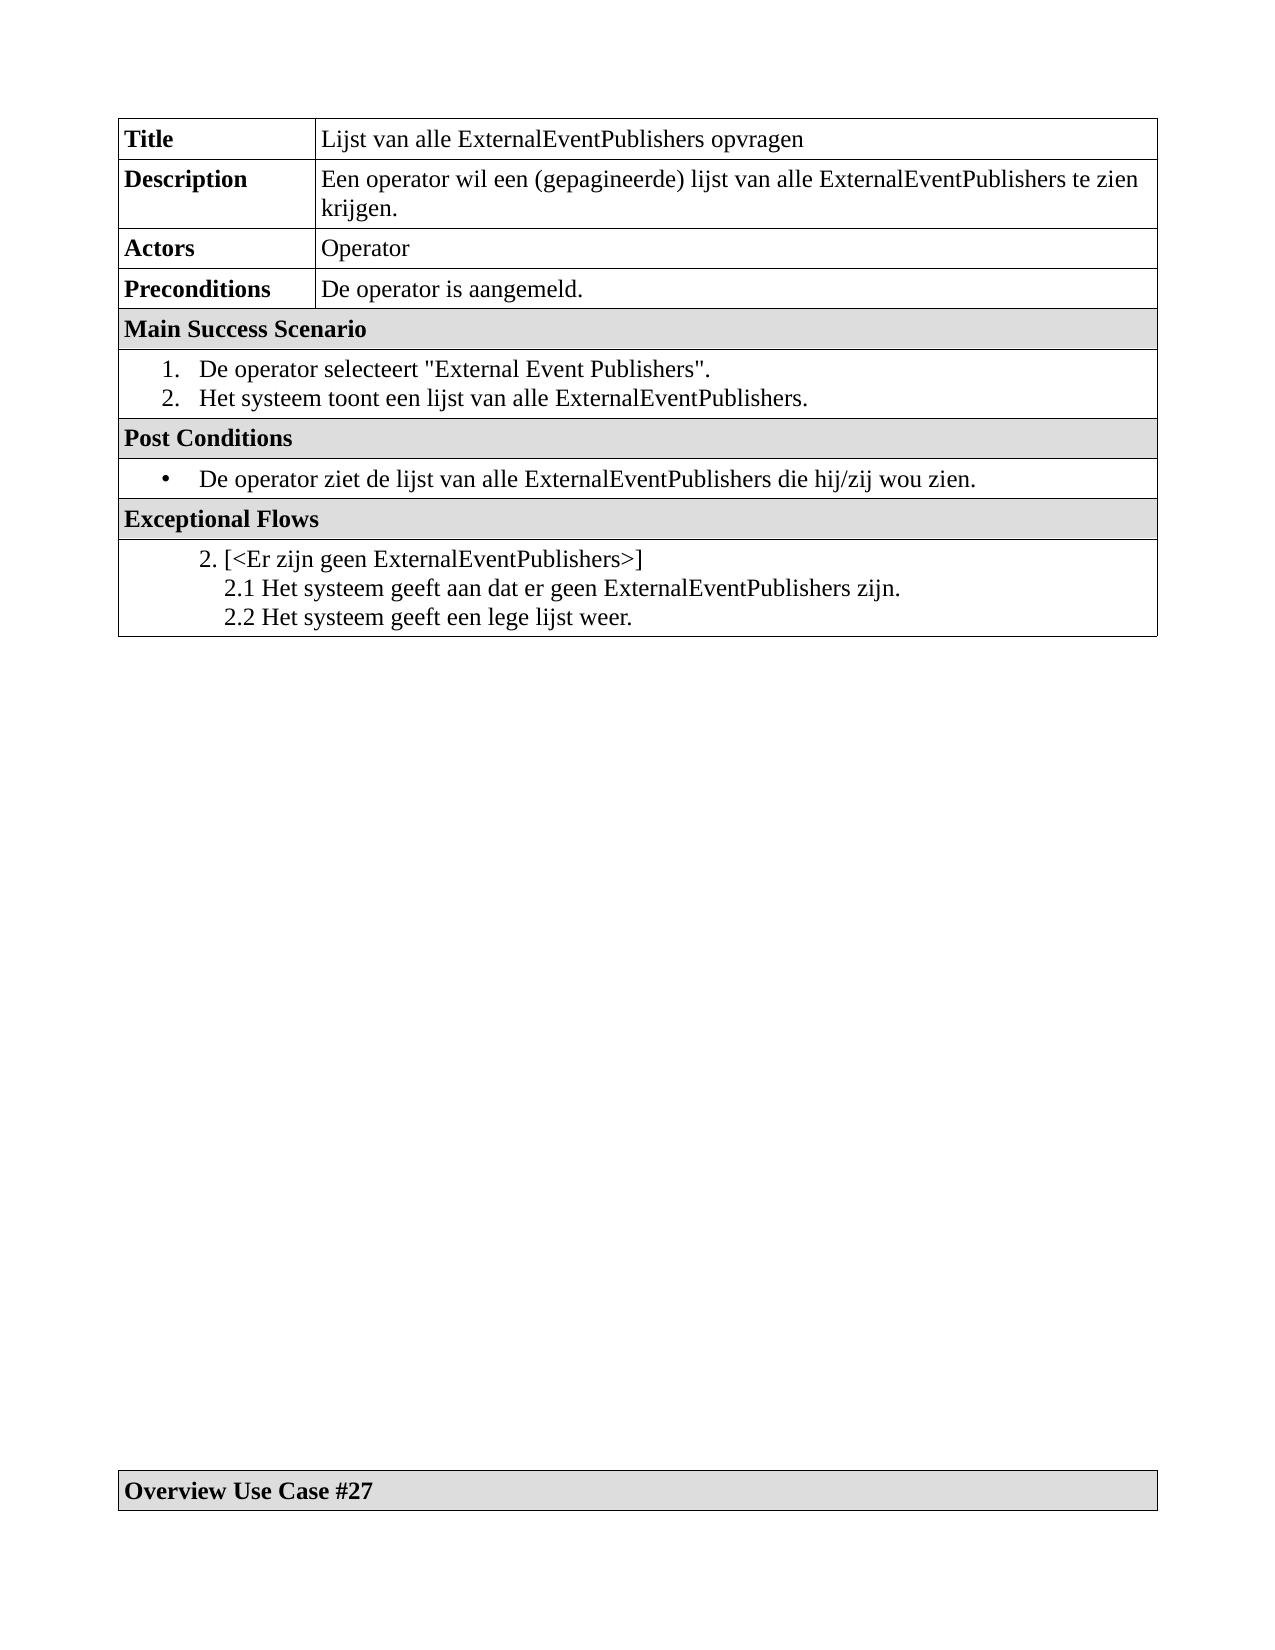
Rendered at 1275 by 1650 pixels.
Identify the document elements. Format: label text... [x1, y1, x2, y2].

table_cell 2. [<Er zijn geen ExternalEventPublishers>] 2.1 Het systeem geeft aan dat er geen ExternalEventPublishers zijn. 2.2 Het systeem geeft een lege lijst weer. [119, 540, 1157, 636]
table_cell De operator selecteert "External Event Publishers". Het systeem toont een lijst van alle ExternalEventPublishers. [119, 350, 1157, 417]
table_cell Exceptional Flows [119, 499, 1157, 538]
table_cell De operator is aangemeld. [316, 269, 1157, 308]
table_cell Description [119, 160, 315, 227]
table_header Overview Use Case #27 [119, 1471, 1157, 1510]
table_cell Actors [119, 229, 315, 268]
table_cell Preconditions [119, 269, 315, 308]
table_cell Title [119, 119, 315, 158]
table_cell Operator [316, 229, 1157, 268]
table_cell Post Conditions [119, 419, 1157, 458]
table_cell Lijst van alle ExternalEventPublishers opvragen [316, 119, 1157, 158]
table_cell Een operator wil een (gepagineerde) lijst van alle ExternalEventPublishers te zien krijgen. [316, 160, 1157, 227]
table_cell De operator ziet de lijst van alle ExternalEventPublishers die hij/zij wou zien. [119, 459, 1157, 498]
table_cell Main Success Scenario [119, 309, 1157, 348]
